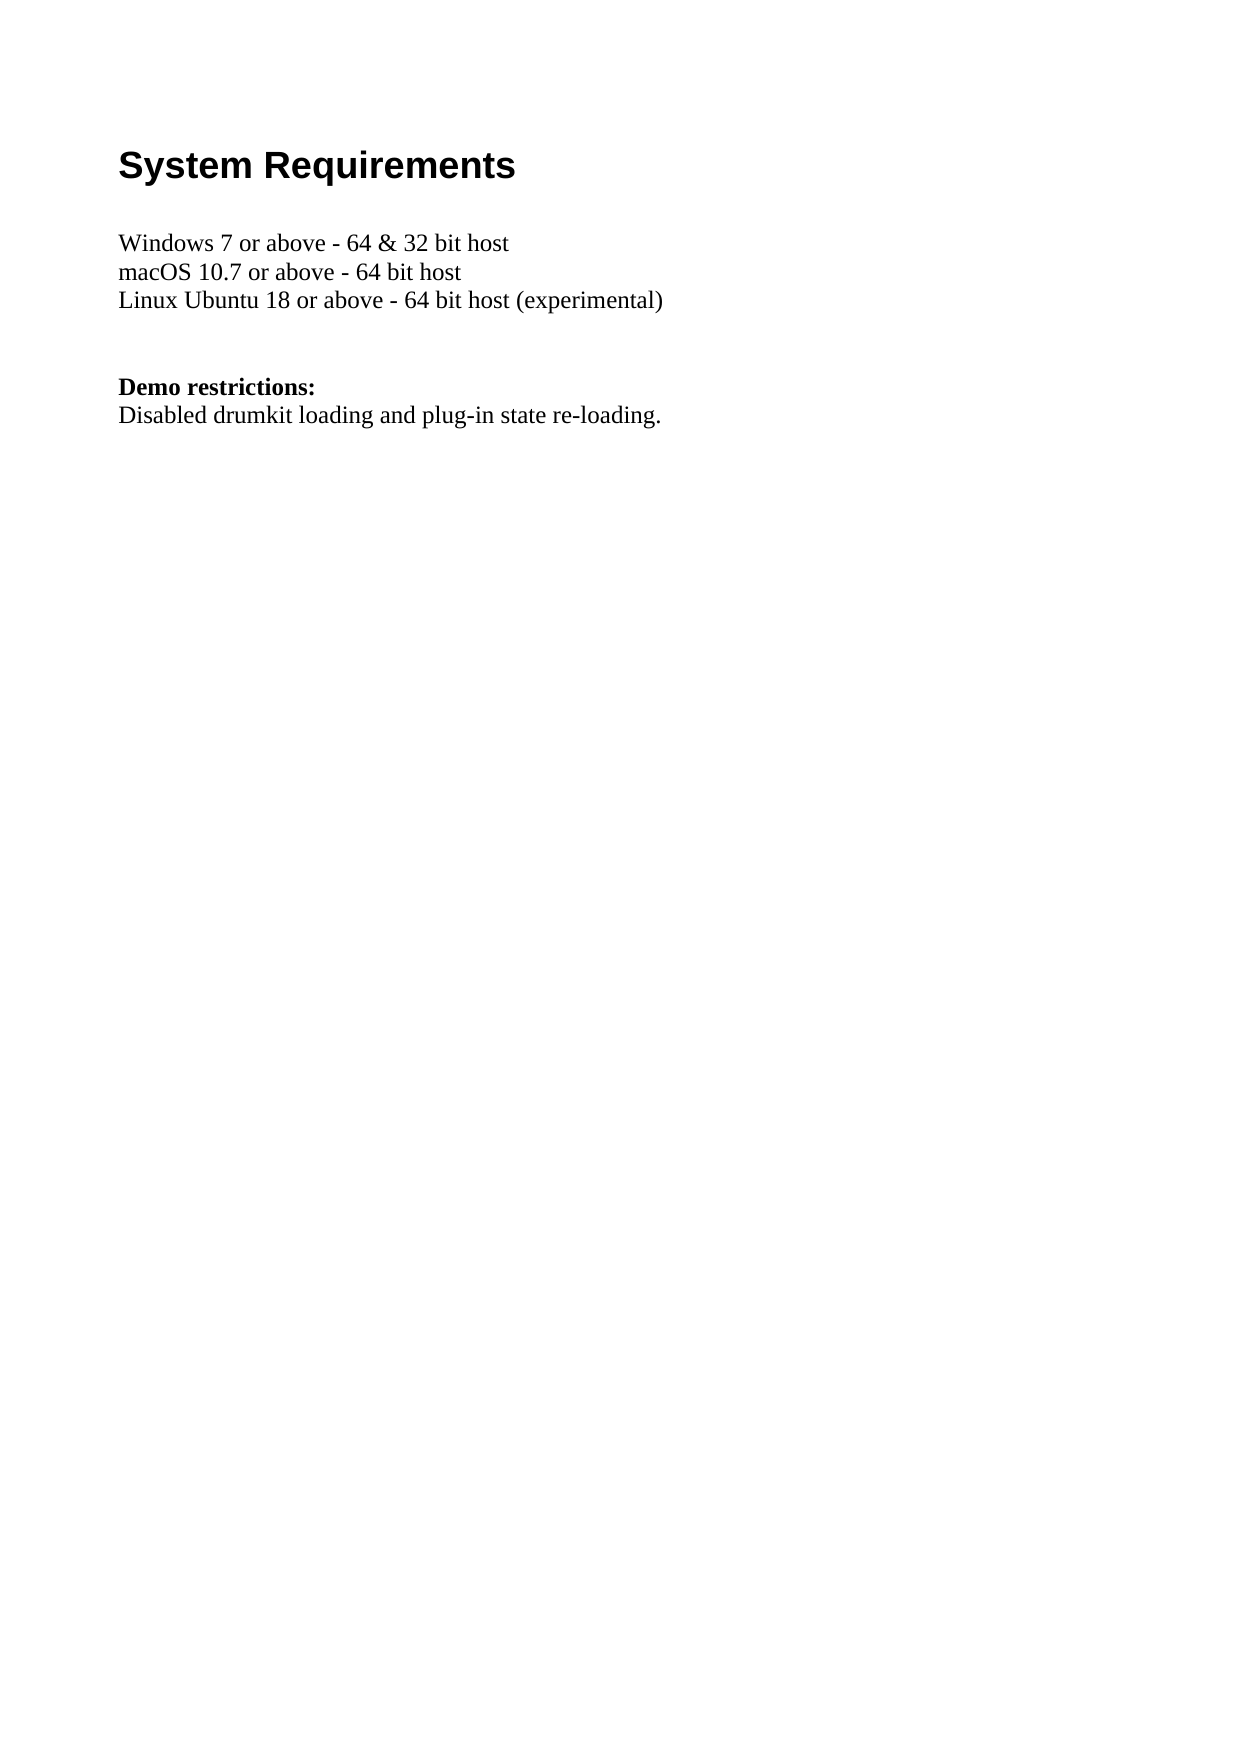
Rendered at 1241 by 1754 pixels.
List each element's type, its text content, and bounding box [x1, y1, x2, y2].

subtitle System Requirements [118, 143, 1122, 187]
text Windows 7 or above - 64 & 32 bit host macOS 10.7 or above - 64 bit host Linux Ubuntu 18 or above - 64 bit host (experimental) [118, 228, 1122, 314]
text Demo restrictions: Disabled drumkit loading and plug-in state re-loading. [118, 372, 1122, 429]
